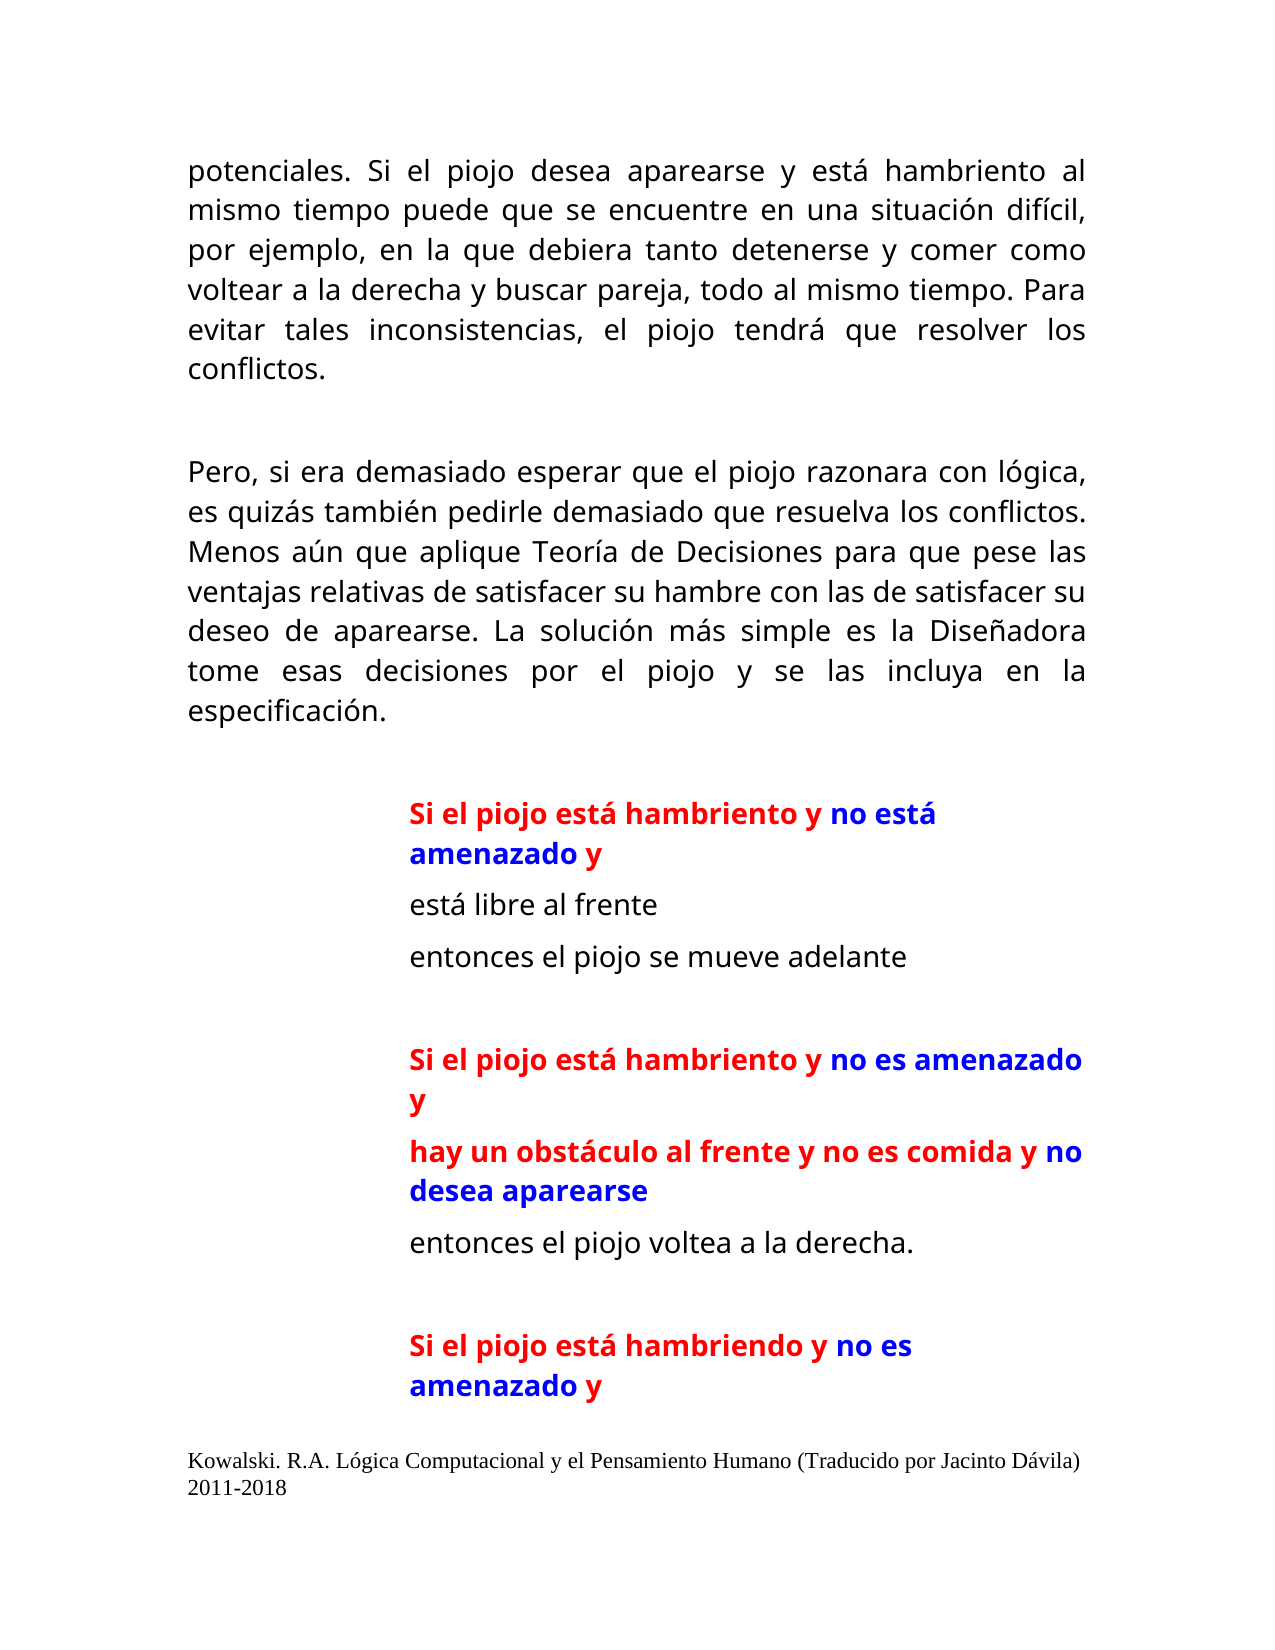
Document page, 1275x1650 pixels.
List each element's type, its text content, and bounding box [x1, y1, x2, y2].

text potenciales. Si el piojo desea aparearse y está hambriento al mismo tiempo puede que se encuentre en una situación difícil, por ejemplo, en la que debiera tanto detenerse y comer como voltear a la derecha y buscar pareja, todo al mismo tiempo. Para evitar tales inconsistencias, el piojo tendrá que resolver los conflictos. [187, 150, 1087, 388]
text Si el piojo está hambriendo y no es amenazado y [409, 1326, 1087, 1405]
text entonces el piojo se mueve adelante [409, 936, 1087, 976]
text Si el piojo está hambriento y no es amenazado y [409, 1039, 1087, 1119]
text entonces el piojo voltea a la derecha. [409, 1222, 1087, 1262]
text Pero, si era demasiado esperar que el piojo razonara con lógica, es quizás también pedirle demasiado que resuelva los conflictos. Menos aún que aplique Teoría de Decisiones para que pese las ventajas relativas de satisfacer su hambre con las de satisfacer su deseo de aparearse. La solución más simple es la Diseñadora tome esas decisiones por el piojo y se las incluya en la especificación. [187, 452, 1087, 729]
text Si el piojo está hambriento y no está amenazado y [409, 793, 1087, 873]
text está libre al frente [409, 884, 1087, 924]
text hay un obstáculo al frente y no es comida y no desea aparearse [409, 1131, 1087, 1210]
